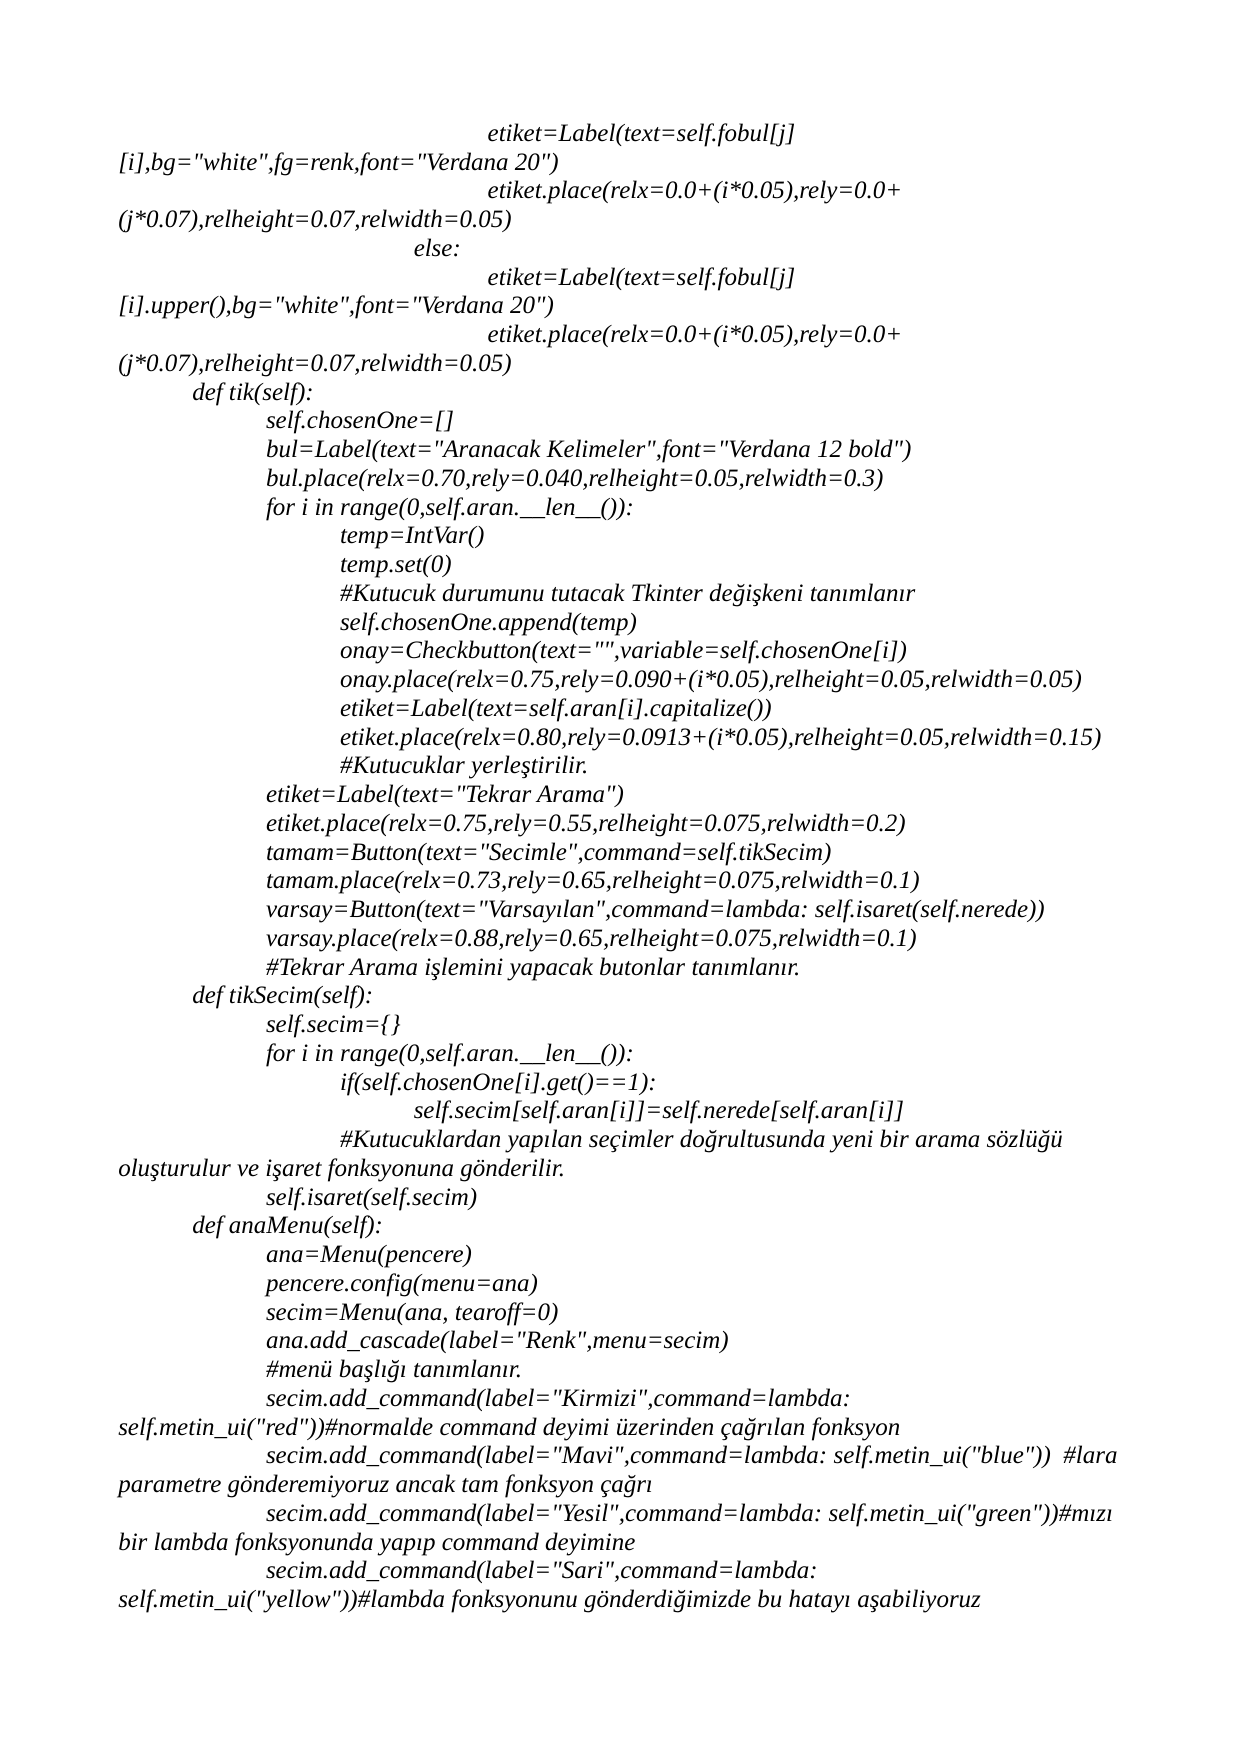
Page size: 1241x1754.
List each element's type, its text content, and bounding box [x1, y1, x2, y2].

text #Kutucuklardan yapılan seçimler doğrultusunda yeni bir arama sözlüğü oluşturulur ve işaret fonksyonuna gönderilir. [118, 1124, 1122, 1182]
text self.chosenOne.append(temp) [118, 607, 1122, 636]
text varsay.place(relx=0.88,rely=0.65,relheight=0.075,relwidth=0.1) [118, 923, 1122, 952]
text ana.add_cascade(label="Renk",menu=secim) [118, 1326, 1122, 1354]
text temp.set(0) [118, 549, 1122, 578]
text etiket.place(relx=0.0+(i*0.05),rely=0.0+(j*0.07),relheight=0.07,relwidth=0.05) [118, 319, 1122, 377]
text #Tekrar Arama işlemini yapacak butonlar tanımlanır. [118, 952, 1122, 981]
text pencere.config(menu=ana) [118, 1268, 1122, 1297]
text secim.add_command(label="Kirmizi",command=lambda: self.metin_ui("red"))#normalde command deyimi üzerinden çağrılan fonksyon [118, 1383, 1122, 1441]
text etiket=Label(text=self.aran[i].capitalize()) [118, 693, 1122, 722]
text tamam.place(relx=0.73,rely=0.65,relheight=0.075,relwidth=0.1) [118, 866, 1122, 894]
text #Kutucuk durumunu tutacak Tkinter değişkeni tanımlanır [118, 578, 1122, 607]
text #menü başlığı tanımlanır. [118, 1354, 1122, 1383]
text self.chosenOne=[] [118, 406, 1122, 434]
text def tik(self): [118, 377, 1122, 406]
text for i in range(0,self.aran.__len__()): [118, 1038, 1122, 1067]
text bul.place(relx=0.70,rely=0.040,relheight=0.05,relwidth=0.3) [118, 463, 1122, 492]
text varsay=Button(text="Varsayılan",command=lambda: self.isaret(self.nerede)) [118, 894, 1122, 923]
text etiket=Label(text=self.fobul[j][i].upper(),bg="white",font="Verdana 20") [118, 262, 1122, 319]
text secim.add_command(label="Yesil",command=lambda: self.metin_ui("green"))#mızı bir lambda fonksyonunda yapıp command deyimine [118, 1498, 1122, 1556]
text self.secim[self.aran[i]]=self.nerede[self.aran[i]] [118, 1096, 1122, 1124]
text else: [118, 233, 1122, 262]
text if(self.chosenOne[i].get()==1): [118, 1067, 1122, 1096]
text secim.add_command(label="Mavi",command=lambda: self.metin_ui("blue")) #lara parametre gönderemiyoruz ancak tam fonksyon çağrı [118, 1441, 1122, 1498]
text etiket=Label(text="Tekrar Arama") [118, 779, 1122, 808]
text for i in range(0,self.aran.__len__()): [118, 492, 1122, 521]
text onay=Checkbutton(text="",variable=self.chosenOne[i]) [118, 636, 1122, 664]
text etiket=Label(text=self.fobul[j][i],bg="white",fg=renk,font="Verdana 20") [118, 118, 1122, 176]
text tamam=Button(text="Secimle",command=self.tikSecim) [118, 837, 1122, 866]
text etiket.place(relx=0.75,rely=0.55,relheight=0.075,relwidth=0.2) [118, 808, 1122, 837]
text onay.place(relx=0.75,rely=0.090+(i*0.05),relheight=0.05,relwidth=0.05) [118, 664, 1122, 693]
text def anaMenu(self): [118, 1211, 1122, 1239]
text def tikSecim(self): [118, 981, 1122, 1009]
text #Kutucuklar yerleştirilir. [118, 751, 1122, 779]
text ana=Menu(pencere) [118, 1239, 1122, 1268]
text self.isaret(self.secim) [118, 1182, 1122, 1211]
text etiket.place(relx=0.80,rely=0.0913+(i*0.05),relheight=0.05,relwidth=0.15) [118, 722, 1122, 751]
text etiket.place(relx=0.0+(i*0.05),rely=0.0+(j*0.07),relheight=0.07,relwidth=0.05) [118, 176, 1122, 233]
text secim.add_command(label="Sari",command=lambda: self.metin_ui("yellow"))#lambda fonksyonunu gönderdiğimizde bu hatayı aşabiliyoruz [118, 1556, 1122, 1613]
text secim=Menu(ana, tearoff=0) [118, 1297, 1122, 1326]
text temp=IntVar() [118, 521, 1122, 549]
text bul=Label(text="Aranacak Kelimeler",font="Verdana 12 bold") [118, 434, 1122, 463]
text self.secim={} [118, 1009, 1122, 1038]
